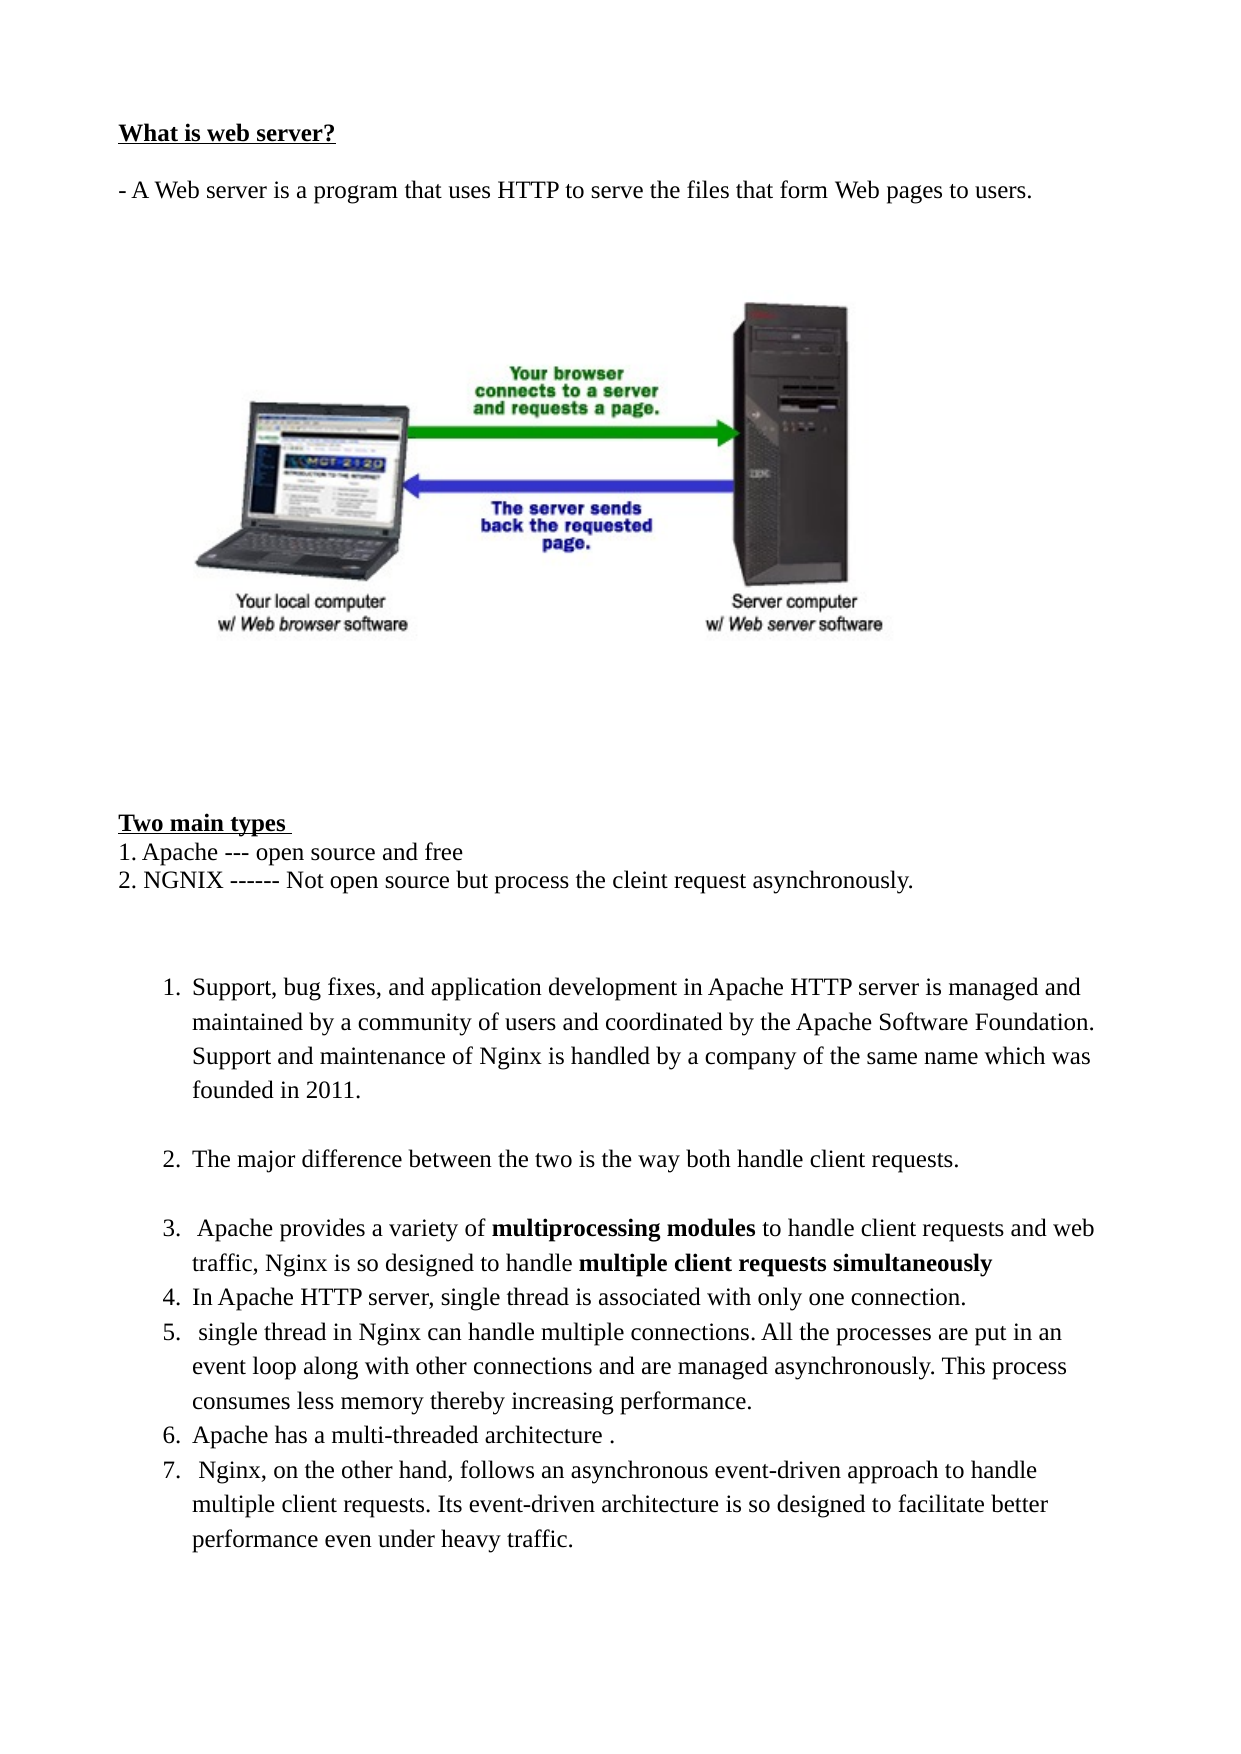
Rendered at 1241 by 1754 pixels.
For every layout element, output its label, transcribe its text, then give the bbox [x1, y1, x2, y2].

list The major difference between the two is the way both handle client requests. [162, 1144, 1122, 1173]
text What is web server? [118, 118, 1122, 147]
text 2. NGNIX ------ Not open source but process the cleint request asynchronously. [118, 866, 1122, 894]
picture [192, 290, 895, 655]
list Nginx, on the other hand, follows an asynchronous event-driven approach to handle multiple client requests. Its event-driven architecture is so designed to facilitate better performance even under heavy traffic. [162, 1455, 1122, 1553]
text - A Web server is a program that uses HTTP to serve the files that form Web pages to users. [118, 176, 1122, 204]
list Support, bug fixes, and application development in Apache HTTP server is managed and maintained by a community of users and coordinated by the Apache Software Foundation. Support and maintenance of Nginx is handled by a company of the same name which was founded in 2011. [162, 972, 1122, 1104]
list Apache has a multi-threaded architecture . [162, 1420, 1122, 1449]
list In Apache HTTP server, single thread is associated with only one connection. [162, 1282, 1122, 1311]
text 1. Apache --- open source and free [118, 837, 1122, 866]
list Apache provides a variety of multiprocessing modules to handle client requests and web traffic, Nginx is so designed to handle multiple client requests simultaneously [162, 1213, 1122, 1277]
text Two main types [118, 808, 1122, 837]
list single thread in Nginx can handle multiple connections. All the processes are put in an event loop along with other connections and are managed asynchronously. This process consumes less memory thereby increasing performance. [162, 1317, 1122, 1415]
